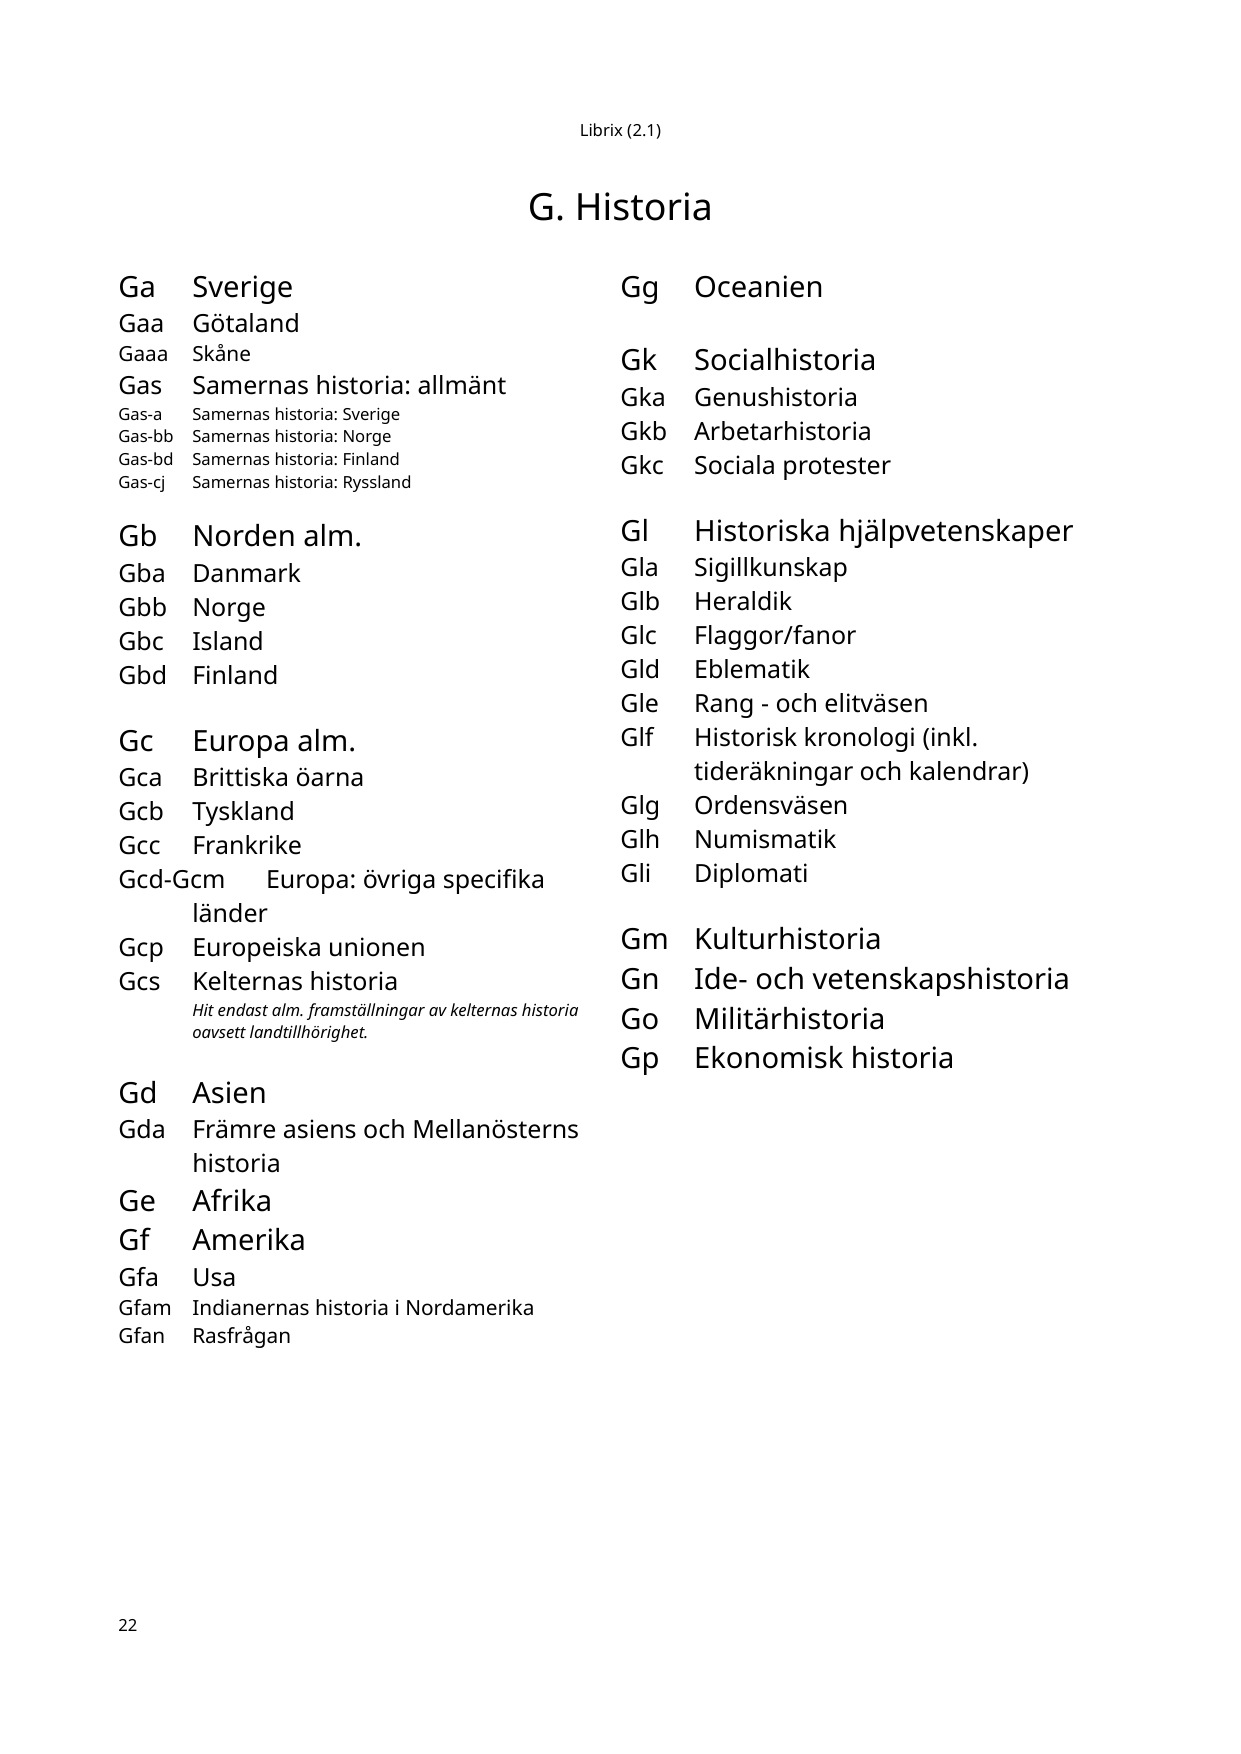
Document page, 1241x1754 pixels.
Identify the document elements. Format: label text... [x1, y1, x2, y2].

text Gd Asien [118, 1072, 620, 1112]
text Gbb Norge [118, 589, 620, 623]
text Gcp Europeiska unionen [118, 930, 620, 964]
text Gas Samernas historia: allmänt [118, 368, 620, 402]
text Gas-bb Samernas historia: Norge [118, 425, 620, 447]
text Gka Genushistoria [620, 379, 1122, 413]
text Glh Numismatik [620, 822, 1122, 856]
text Gk Socialhistoria [620, 339, 1122, 379]
text Gp Ekonomisk historia [620, 1038, 1122, 1077]
text Ga Sverige [118, 266, 620, 306]
text Gg Oceanien [620, 266, 1122, 306]
text Glb Heraldik [620, 584, 1122, 618]
text Gla Sigillkunskap [620, 549, 1122, 584]
text Gfa Usa [118, 1259, 620, 1293]
text Gas-a Samernas historia: Sverige [118, 402, 620, 425]
text Gcb Tyskland [118, 794, 620, 828]
text Gaa Götaland [118, 306, 620, 339]
text Go Militärhistoria [620, 998, 1122, 1038]
text Gaaa Skåne [118, 339, 620, 368]
text Gle Rang - och elitväsen [620, 686, 1122, 720]
text Gc Europa alm. [118, 720, 620, 760]
text Gba Danmark [118, 555, 620, 589]
text Gf Amerika [118, 1219, 620, 1259]
text Gca Brittiska öarna [118, 760, 620, 794]
subtitle G. Historia [118, 181, 1122, 232]
text Gbd Finland [118, 657, 620, 692]
text Gli Diplomati [620, 856, 1122, 890]
text Gm Kulturhistoria [620, 919, 1122, 958]
text Gld Eblematik [620, 652, 1122, 686]
text Gkb Arbetarhistoria [620, 413, 1122, 447]
text Glg Ordensväsen [620, 788, 1122, 822]
text Gfan Rasfrågan [118, 1322, 620, 1350]
text Glc Flaggor/fanor [620, 618, 1122, 652]
text Gas-bd Samernas historia: Finland [118, 447, 620, 470]
text Gas-cj Samernas historia: Ryssland [118, 470, 620, 493]
text Gn Ide- och vetenskapshistoria [620, 958, 1122, 998]
text Glf Historisk kronologi (inkl. tideräkningar och kalendrar) [620, 720, 1122, 788]
text Gda Främre asiens och Mellanösterns historia [118, 1112, 620, 1180]
text Gbc Island [118, 623, 620, 657]
text Gcc Frankrike [118, 828, 620, 862]
text Gkc Sociala protester [620, 447, 1122, 481]
text Hit endast alm. framställningar av kelternas historia oavsett landtillhörighet. [118, 998, 620, 1043]
text Gcs Kelternas historia [118, 964, 620, 998]
text Gfam Indianernas historia i Nordamerika [118, 1293, 620, 1322]
text Gcd-Gcm Europa: övriga specifika länder [118, 862, 620, 930]
text Ge Afrika [118, 1180, 620, 1219]
text Gl Historiska hjälpvetenskaper [620, 510, 1122, 549]
text Gb Norden alm. [118, 516, 620, 555]
